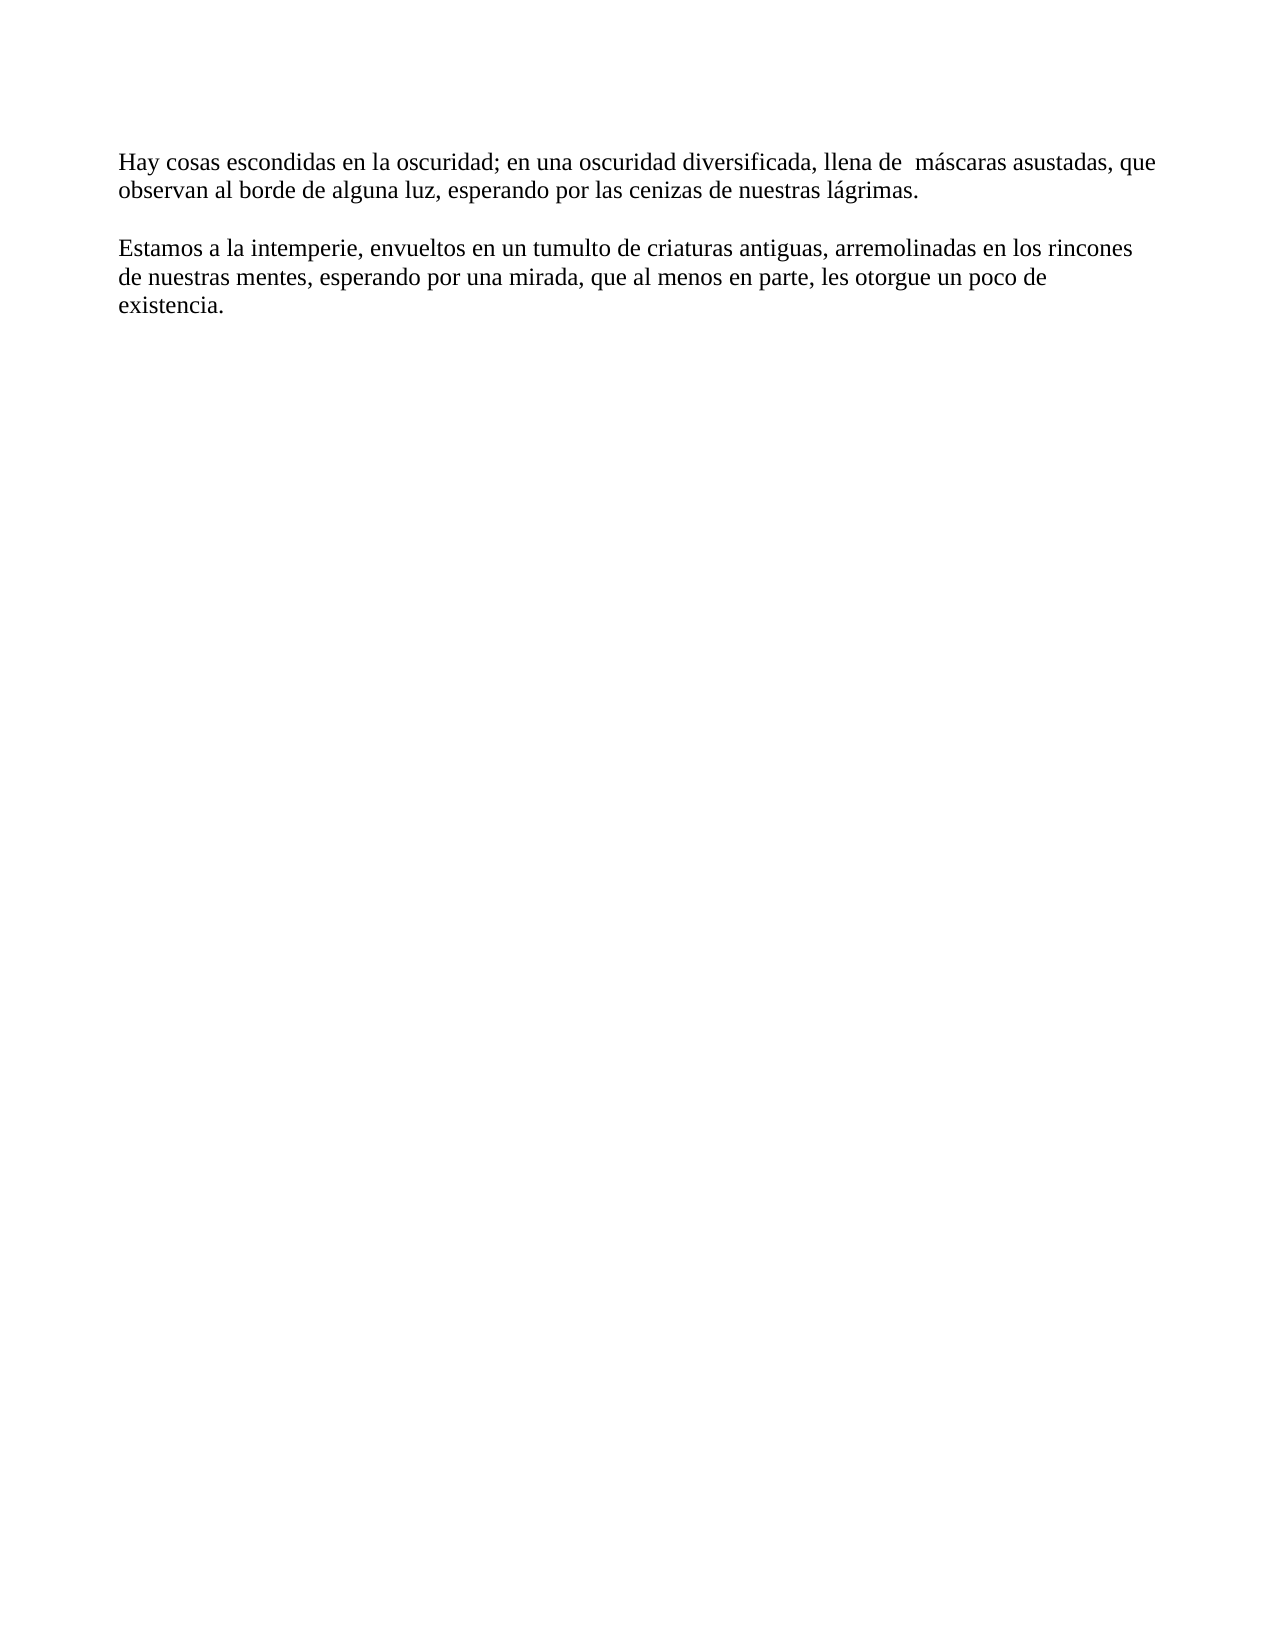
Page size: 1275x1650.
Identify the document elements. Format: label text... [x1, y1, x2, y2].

text Hay cosas escondidas en la oscuridad; en una oscuridad diversificada, llena de máscaras asustadas, que observan al borde de alguna luz, esperando por las cenizas de nuestras lágrimas. Estamos a la intemperie, envueltos en un tumulto de criaturas antiguas, arremolinadas en los rincones de nuestras mentes, esperando por una mirada, que al menos en parte, les otorgue un poco de existencia. [118, 118, 1157, 319]
